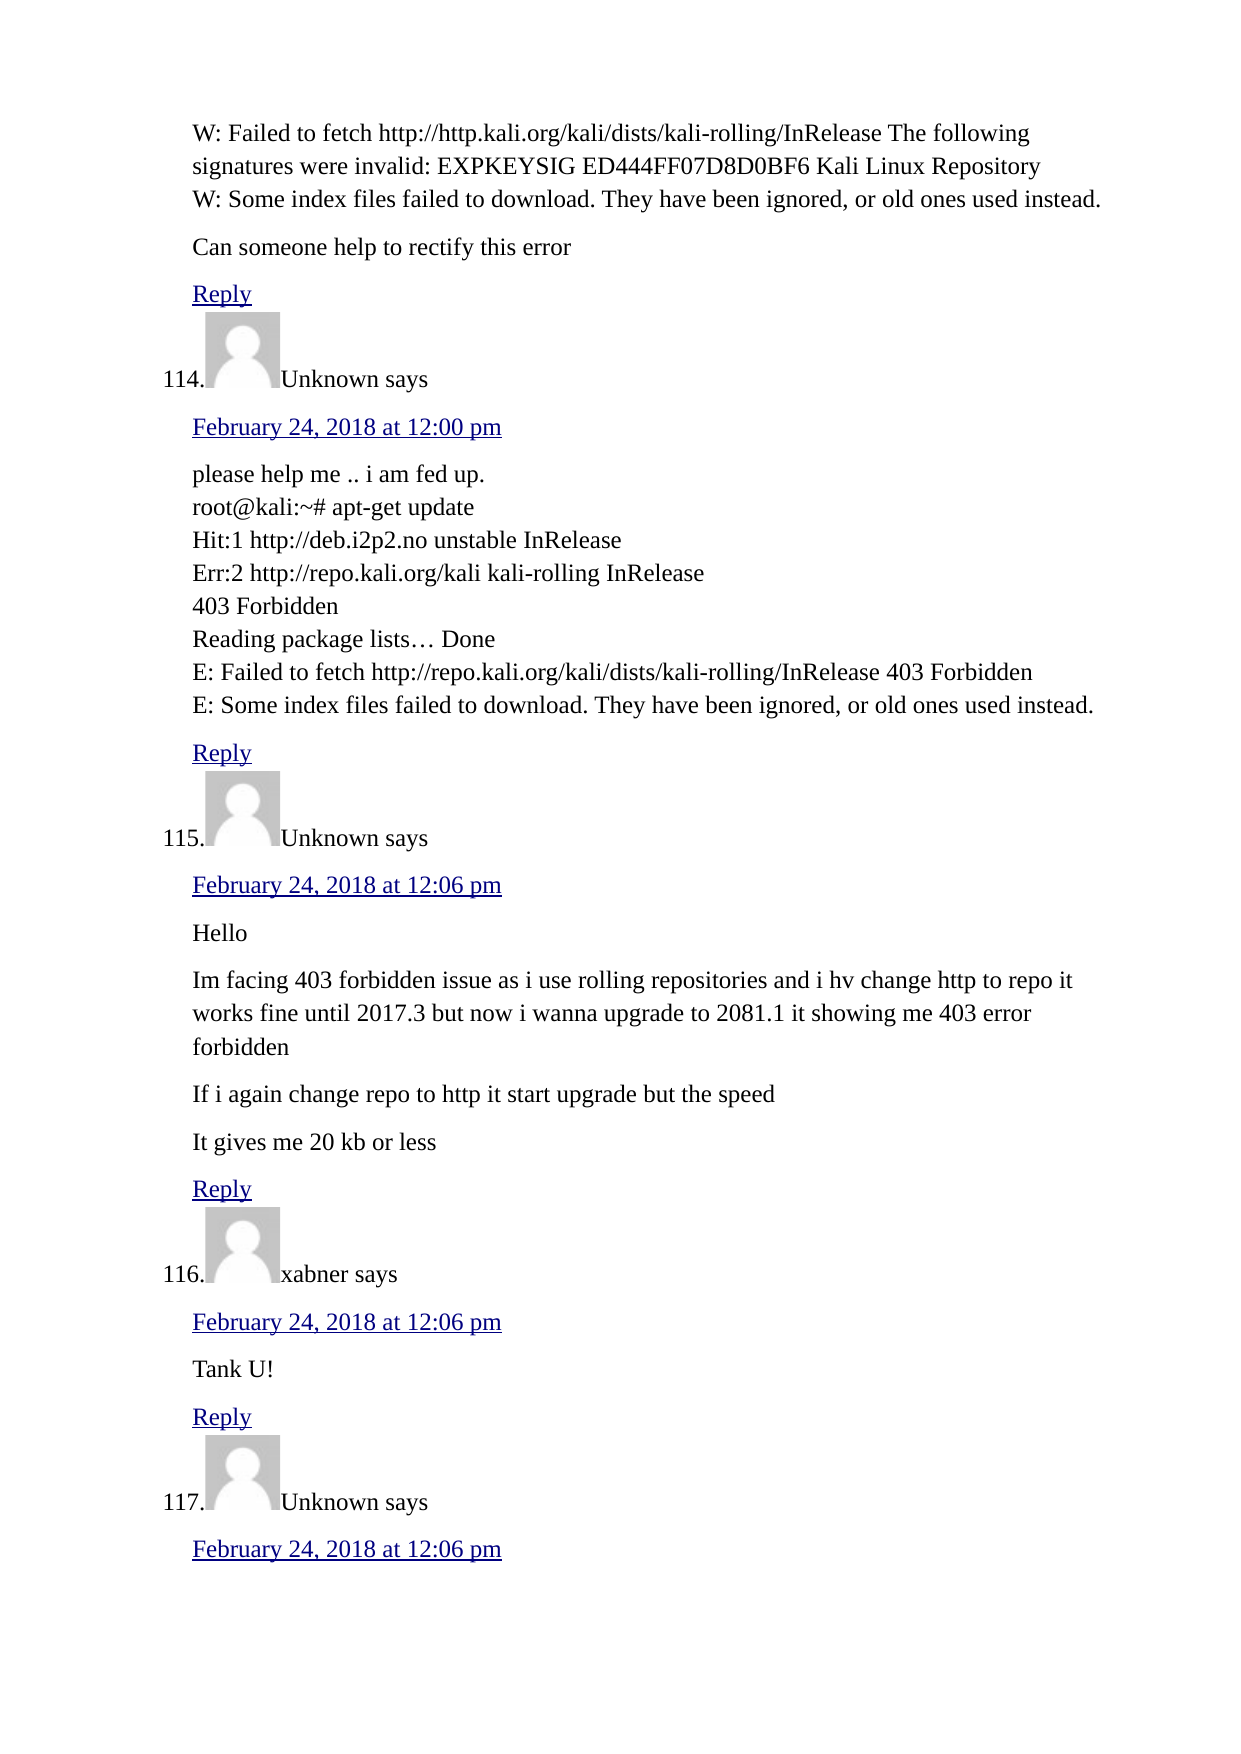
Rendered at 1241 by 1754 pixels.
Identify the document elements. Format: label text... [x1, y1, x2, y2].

list If i again change repo to http it start upgrade but the speed [162, 1079, 1122, 1108]
list Reply [162, 1174, 1122, 1203]
list Can someone help to rectify this error [162, 232, 1122, 261]
list February 24, 2018 at 12:06 pm [162, 870, 1122, 899]
list please help me .. i am fed up. root@kali:~# apt-get update Hit:1 http://deb.i2p2.no unstable InRelease Err:2 http://repo.kali.org/kali kali-rolling InRelease 403 Forbidden Reading package lists… Done E: Failed to fetch http://repo.kali.org/kali/dists/kali-rolling/InRelease 403 Forbidden E: Some index files failed to download. They have been ignored, or old ones used instead. [162, 459, 1122, 719]
list Unknown says [162, 771, 1122, 851]
list Unknown says [162, 312, 1122, 393]
picture [205, 1207, 281, 1283]
list Hello [162, 918, 1122, 947]
picture [205, 1435, 281, 1510]
list Reply [162, 1402, 1122, 1431]
list February 24, 2018 at 12:06 pm [162, 1534, 1122, 1563]
list W: Failed to fetch http://http.kali.org/kali/dists/kali-rolling/InRelease The following signatures were invalid: EXPKEYSIG ED444FF07D8D0BF6 Kali Linux Repository W: Some index files failed to download. They have been ignored, or old ones used instead. [162, 118, 1122, 213]
list xabner says [162, 1207, 1122, 1288]
list Im facing 403 forbidden issue as i use rolling repositories and i hv change http to repo it works fine until 2017.3 but now i wanna upgrade to 2081.1 it showing me 403 error forbidden [162, 966, 1122, 1060]
picture [205, 312, 281, 388]
list February 24, 2018 at 12:06 pm [162, 1307, 1122, 1335]
list It gives me 20 kb or less [162, 1127, 1122, 1156]
picture [205, 771, 281, 846]
list Tank U! [162, 1354, 1122, 1383]
list Unknown says [162, 1435, 1122, 1515]
list February 24, 2018 at 12:00 pm [162, 412, 1122, 440]
list Reply [162, 279, 1122, 308]
list Reply [162, 738, 1122, 767]
